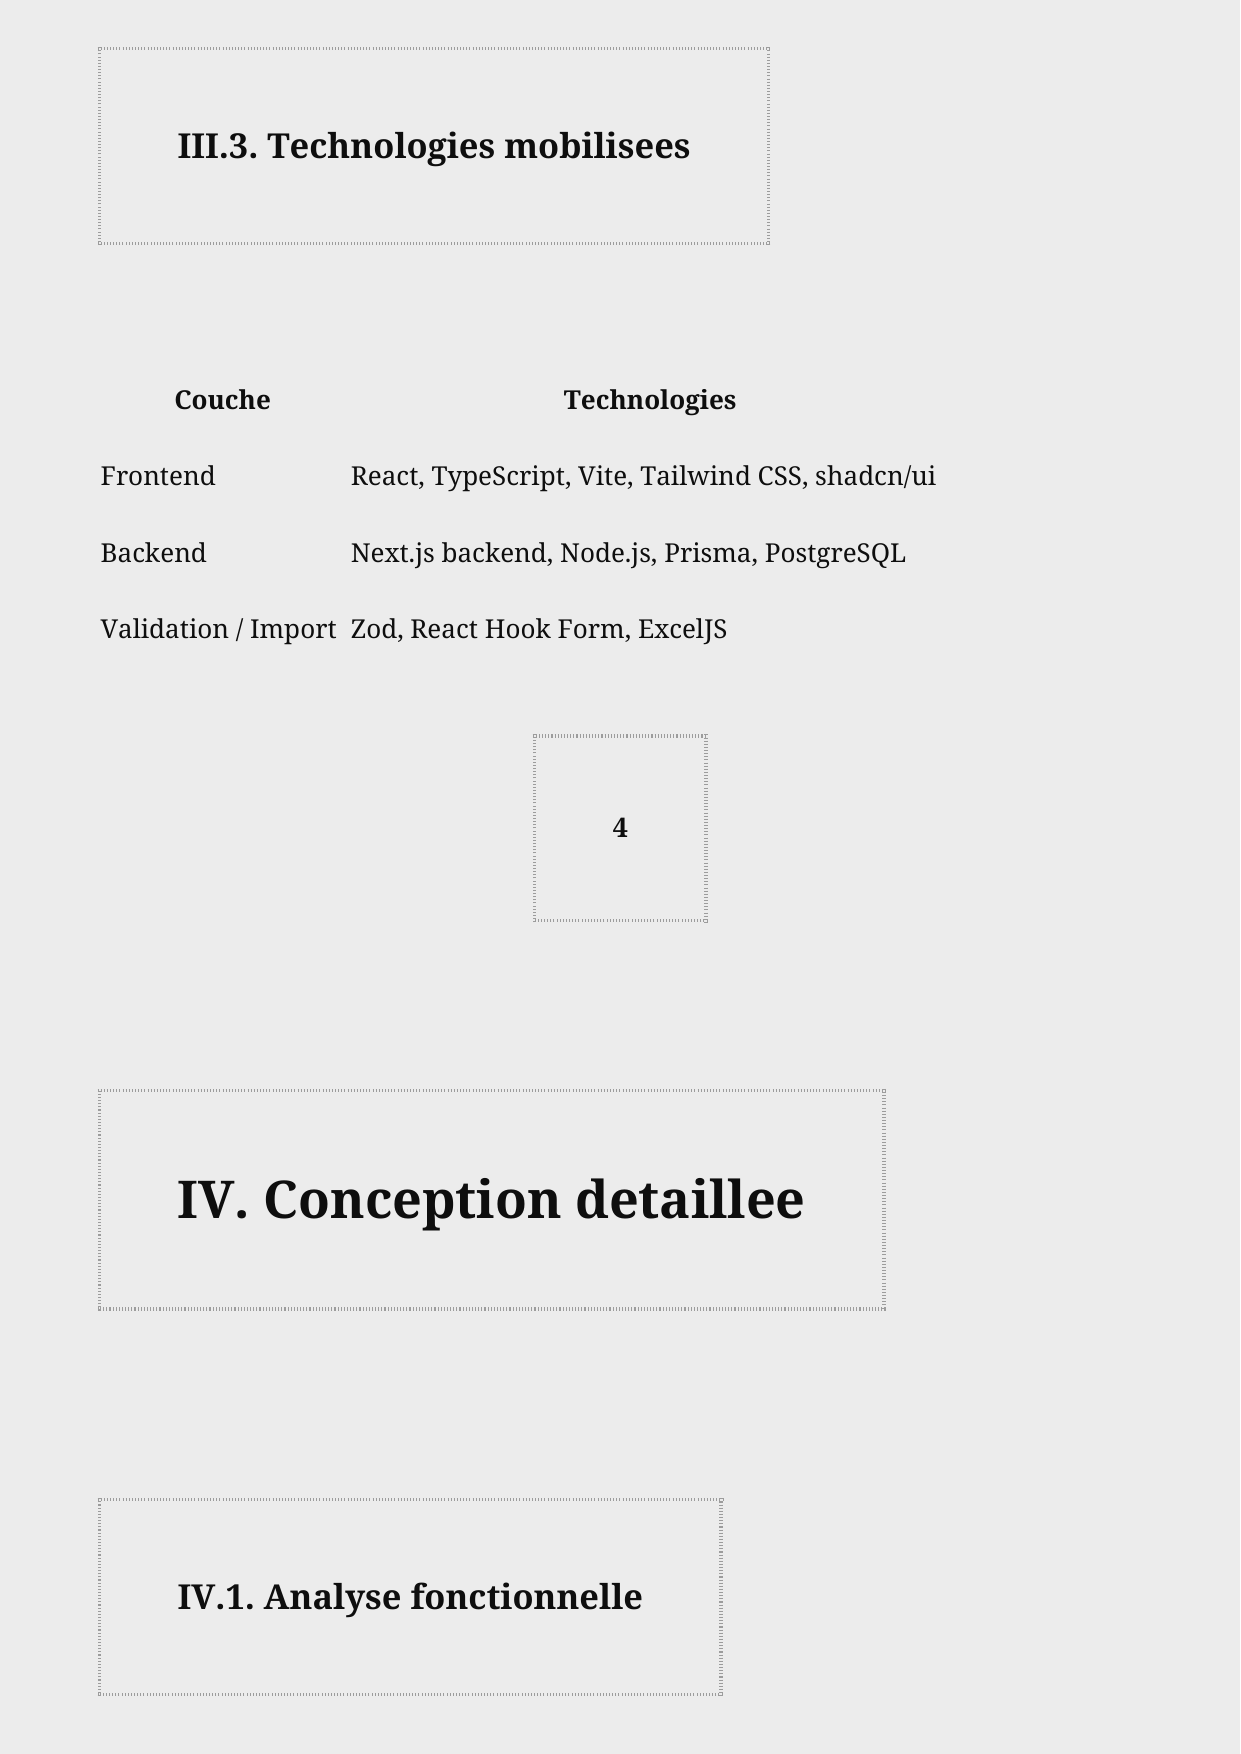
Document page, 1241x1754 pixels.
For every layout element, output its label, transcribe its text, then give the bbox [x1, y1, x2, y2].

table_cell Zod, React Hook Form, ExcelJS [348, 608, 952, 684]
table_header Couche [98, 378, 348, 455]
text IV. Conception detaillee [97, 1089, 1143, 1311]
text III.3. Technologies mobilisees [97, 47, 1143, 245]
text IV.1. Analyse fonctionnelle [97, 1498, 1143, 1696]
table_cell Validation / Import [98, 608, 348, 684]
table_cell React, TypeScript, Vite, Tailwind CSS, shadcn/ui [348, 455, 952, 531]
table_header Technologies [348, 378, 952, 455]
table_cell Backend [98, 531, 348, 608]
table_cell Next.js backend, Node.js, Prisma, PostgreSQL [348, 531, 952, 608]
table_cell Frontend [98, 455, 348, 531]
text 4 [97, 734, 1143, 922]
